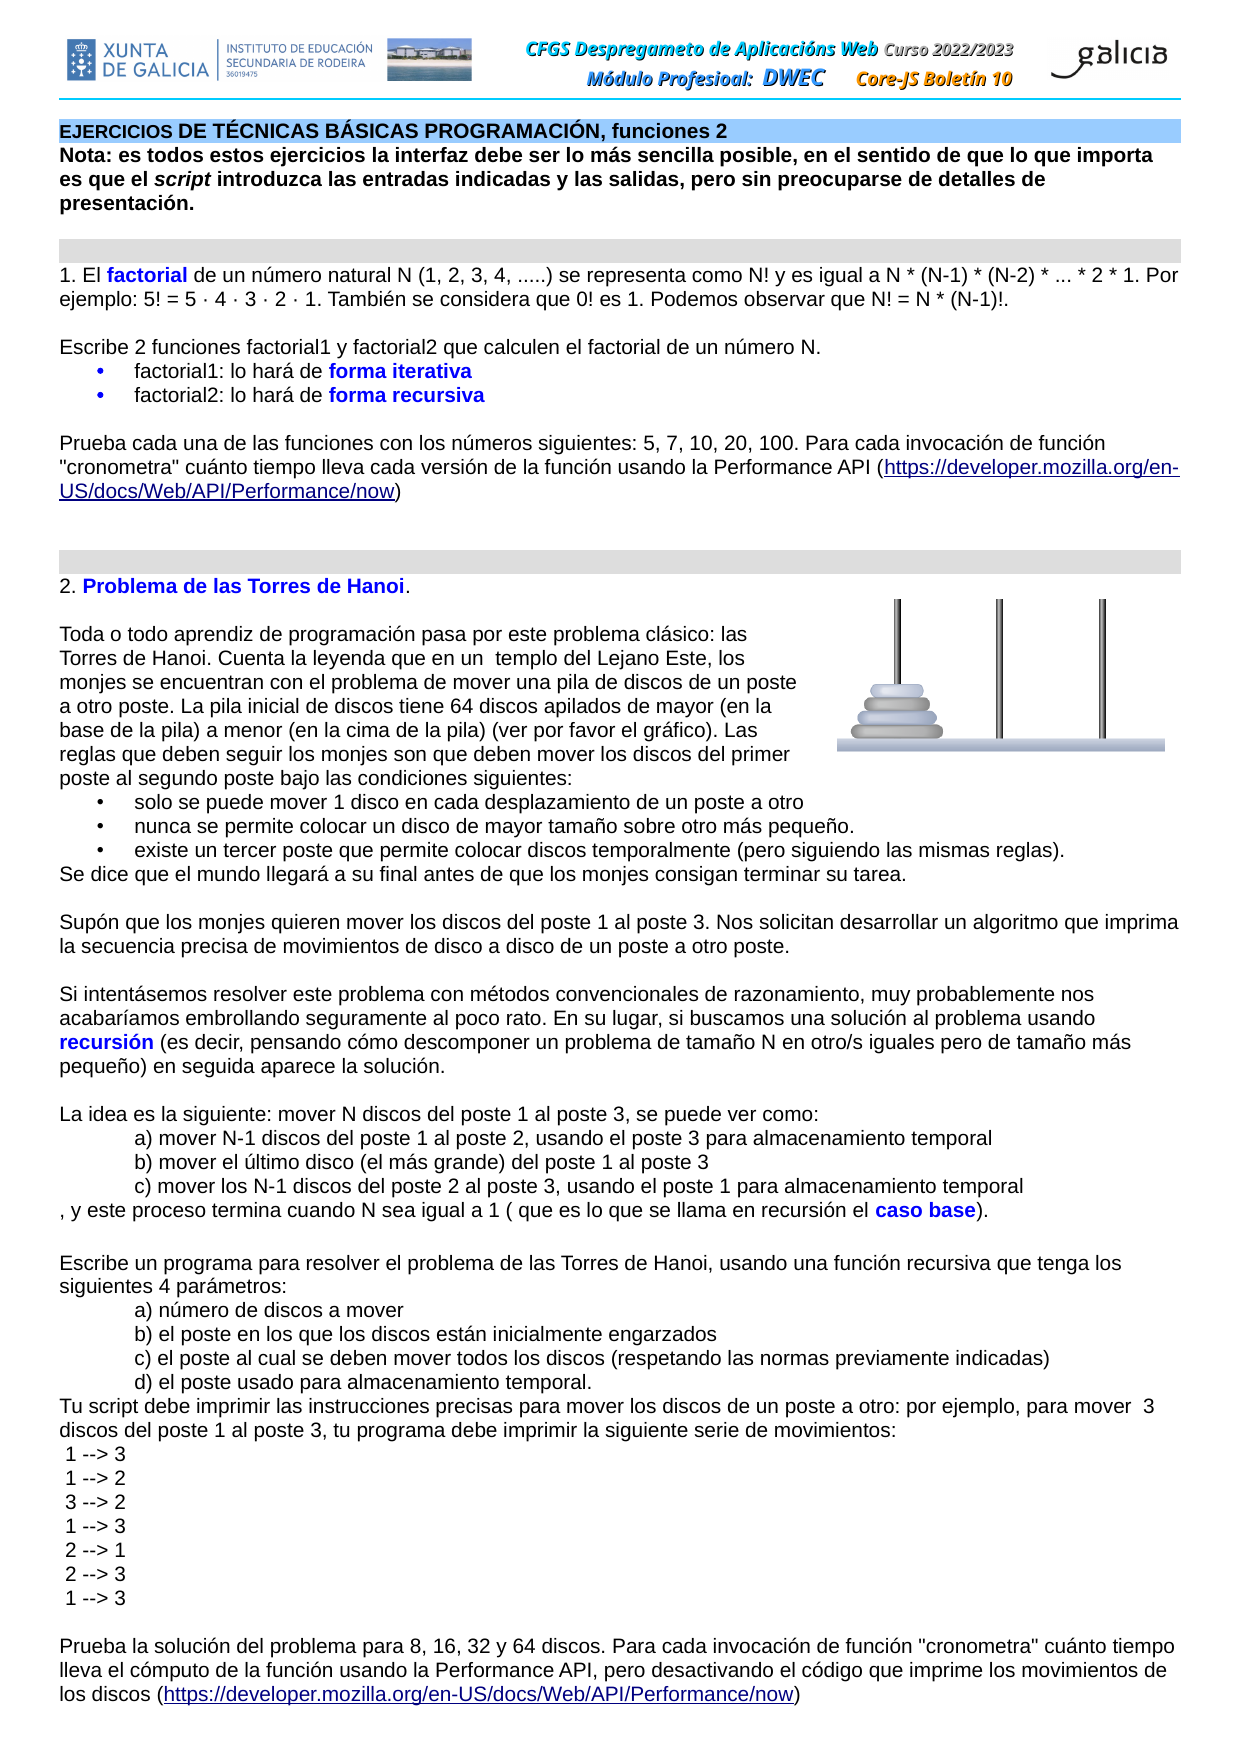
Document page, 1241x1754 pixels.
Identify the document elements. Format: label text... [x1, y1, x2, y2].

list factorial1: lo hará de forma iterativa [97, 358, 1181, 383]
text 2 --> 1 [59, 1538, 1181, 1562]
text 2. Problema de las Torres de Hanoi. [59, 574, 1181, 598]
text d) el poste usado para almacenamiento temporal. [134, 1370, 1181, 1394]
text Toda o todo aprendiz de programación pasa por este problema clásico: las Torres de Hanoi. Cuenta la leyenda que en un templo del Lejano Este, los monjes se encuentran con el problema de mover una pila de discos de un poste a otro poste. La pila inicial de discos tiene 64 discos apilados de mayor (en la base de la pila) a menor (en la cima de la pila) (ver por favor el gráfico). Las reglas que deben seguir los monjes son que deben mover los discos del primer poste al segundo poste bajo las condiciones siguientes: [59, 622, 1181, 790]
picture [1051, 37, 1172, 82]
text Prueba la solución del problema para 8, 16, 32 y 64 discos. Para cada invocación de función "cronometra" cuánto tiempo lleva el cómputo de la función usando la Performance API, pero desactivando el código que imprime los movimientos de los discos (https://developer.mozilla.org/en-US/docs/Web/API/Performance/now) [59, 1634, 1181, 1706]
list existe un tercer poste que permite colocar discos temporalmente (pero siguiendo las mismas reglas). [97, 838, 1181, 862]
text b) mover el último disco (el más grande) del poste 1 al poste 3 [134, 1150, 1181, 1174]
text La idea es la siguiente: mover N discos del poste 1 al poste 3, se puede ver como: [59, 1102, 1181, 1126]
text Escribe 2 funciones factorial1 y factorial2 que calculen el factorial de un número N. [59, 334, 1181, 358]
text 1 --> 2 [59, 1466, 1181, 1490]
text Si intentásemos resolver este problema con métodos convencionales de razonamiento, muy probablemente nos acabaríamos embrollando seguramente al poco rato. En su lugar, si buscamos una solución al problema usando recursión (es decir, pensando cómo descomponer un problema de tamaño N en otro/s iguales pero de tamaño más pequeño) en seguida aparece la solución. [59, 982, 1181, 1078]
list solo se puede mover 1 disco en cada desplazamiento de un poste a otro [97, 790, 1181, 814]
text , y este proceso termina cuando N sea igual a 1 ( que es lo que se llama en recursión el caso base). [59, 1198, 1181, 1250]
text Tu script debe imprimir las instrucciones precisas para mover los discos de un poste a otro: por ejemplo, para mover 3 discos del poste 1 al poste 3, tu programa debe imprimir la siguiente serie de movimientos: [59, 1394, 1181, 1442]
picture [64, 35, 473, 82]
list nunca se permite colocar un disco de mayor tamaño sobre otro más pequeño. [97, 814, 1181, 838]
text Prueba cada una de las funciones con los números siguientes: 5, 7, 10, 20, 100. Para cada invocación de función "cronometra" cuánto tiempo lleva cada versión de la función usando la Performance API (https://developer.mozilla.org/en-US/docs/Web/API/Performance/now) [59, 431, 1181, 502]
text EJERCICIOS DE TÉCNICAS BÁSICAS PROGRAMACIÓN, funciones 2 [59, 119, 1181, 143]
text 2 --> 3 [59, 1562, 1181, 1586]
text b) el poste en los que los discos están inicialmente engarzados [134, 1322, 1181, 1346]
text 1 --> 3 [59, 1442, 1181, 1466]
text Nota: es todos estos ejercicios la interfaz debe ser lo más sencilla posible, en el sentido de que lo que importa es que el script introduzca las entradas indicadas y las salidas, pero sin preocuparse de detalles de presentación. [59, 143, 1181, 215]
text 1. El factorial de un número natural N (1, 2, 3, 4, .....) se representa como N! y es igual a N * (N-1) * (N-2) * ... * 2 * 1. Por ejemplo: 5! = 5 · 4 · 3 · 2 · 1. También se considera que 0! es 1. Podemos observar que N! = N * (N-1)!. [59, 263, 1181, 311]
text 1 --> 3 [59, 1586, 1181, 1610]
list factorial2: lo hará de forma recursiva [97, 383, 1181, 407]
text 3 --> 2 [59, 1490, 1181, 1514]
text Escribe un programa para resolver el problema de las Torres de Hanoi, usando una función recursiva que tenga los siguientes 4 parámetros: [59, 1250, 1181, 1298]
text Supón que los monjes quieren mover los discos del poste 1 al poste 3. Nos solicitan desarrollar un algoritmo que imprima la secuencia precisa de movimientos de disco a disco de un poste a otro poste. [59, 910, 1181, 958]
text a) mover N-1 discos del poste 1 al poste 2, usando el poste 3 para almacenamiento temporal [134, 1126, 1181, 1150]
text Se dice que el mundo llegará a su final antes de que los monjes consigan terminar su tarea. [59, 862, 1181, 886]
text c) el poste al cual se deben mover todos los discos (respetando las normas previamente indicadas) [134, 1346, 1181, 1370]
text c) mover los N-1 discos del poste 2 al poste 3, usando el poste 1 para almacenamiento temporal [134, 1174, 1181, 1198]
text 1 --> 3 [59, 1514, 1181, 1538]
text a) número de discos a mover [134, 1298, 1181, 1322]
picture [832, 596, 1166, 757]
